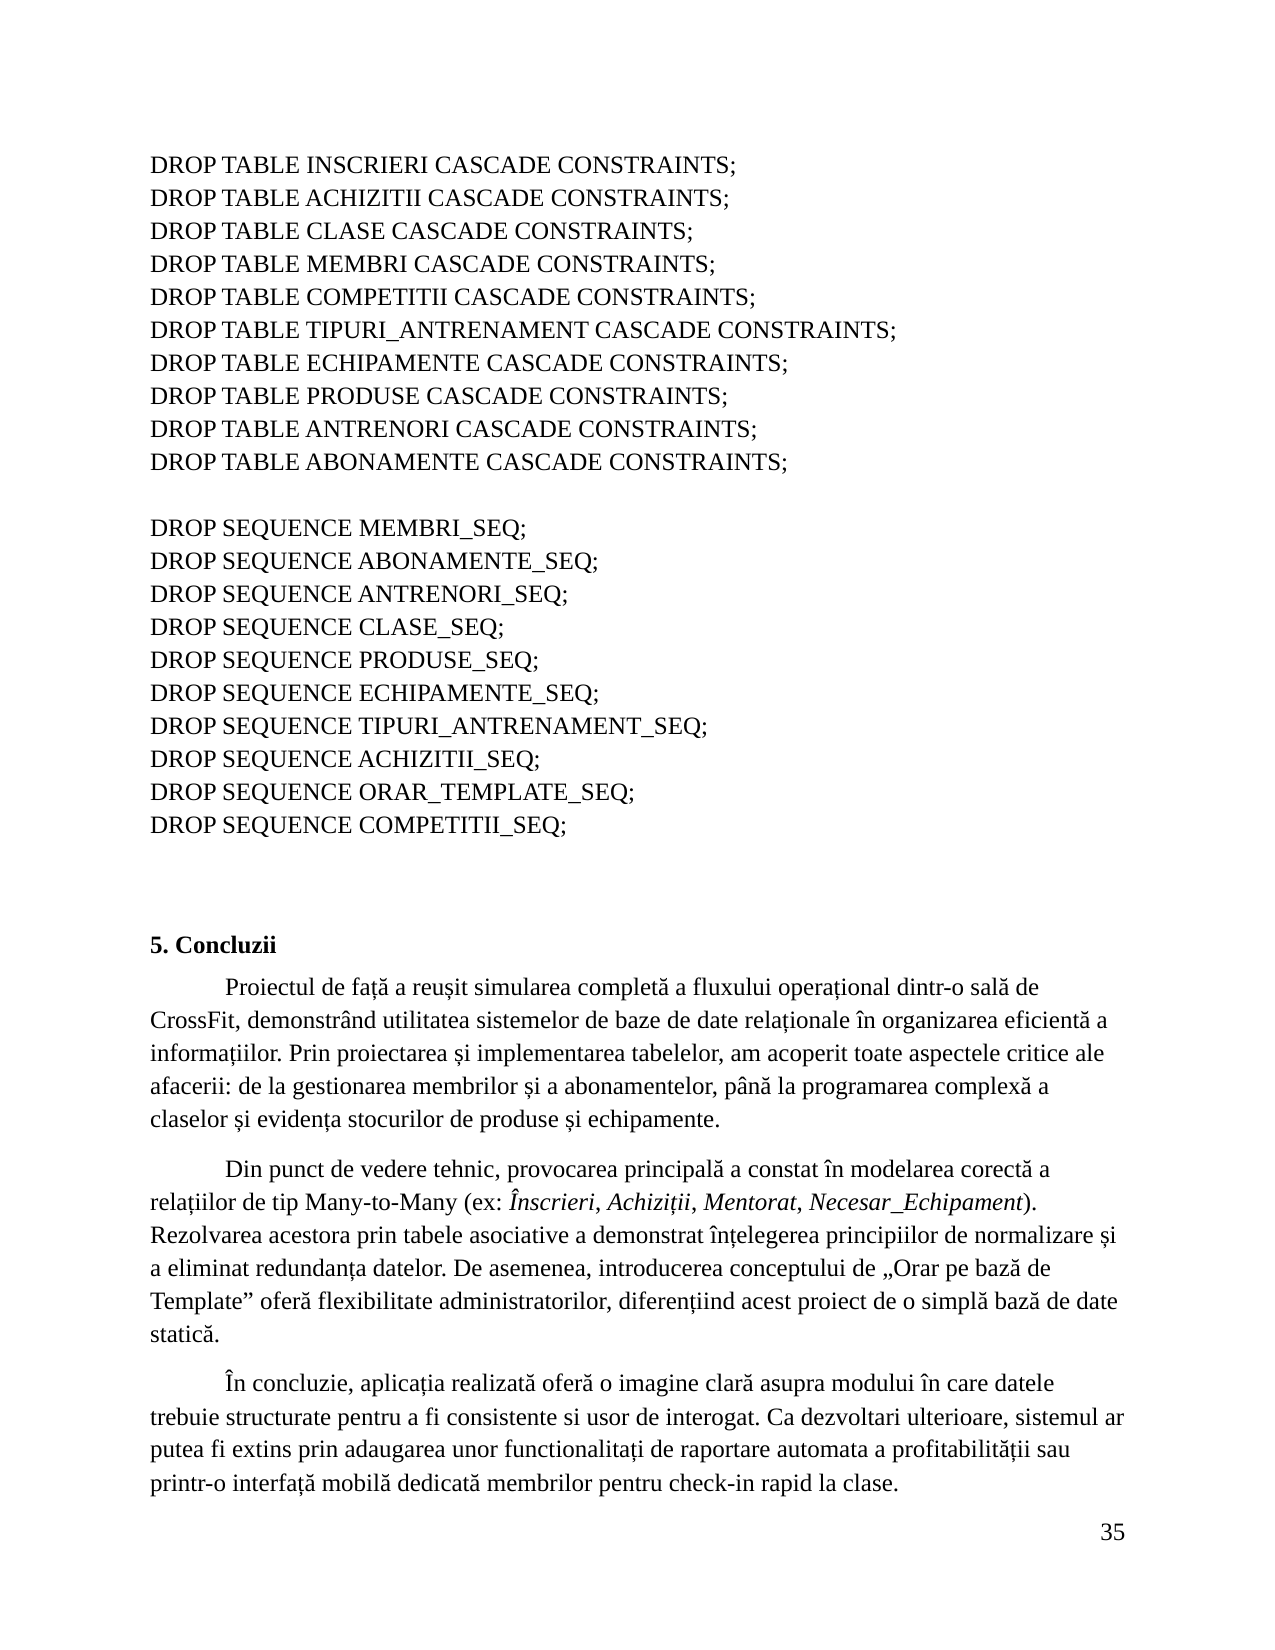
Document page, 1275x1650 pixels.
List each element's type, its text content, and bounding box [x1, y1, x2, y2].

text DROP TABLE INSCRIERI CASCADE CONSTRAINTS; DROP TABLE ACHIZITII CASCADE CONSTRAINTS; DROP TABLE CLASE CASCADE CONSTRAINTS; DROP TABLE MEMBRI CASCADE CONSTRAINTS; DROP TABLE COMPETITII CASCADE CONSTRAINTS; DROP TABLE TIPURI_ANTRENAMENT CASCADE CONSTRAINTS; DROP TABLE ECHIPAMENTE CASCADE CONSTRAINTS; DROP TABLE PRODUSE CASCADE CONSTRAINTS; DROP TABLE ANTRENORI CASCADE CONSTRAINTS; DROP TABLE ABONAMENTE CASCADE CONSTRAINTS; DROP SEQUENCE MEMBRI_SEQ; DROP SEQUENCE ABONAMENTE_SEQ; DROP SEQUENCE ANTRENORI_SEQ; DROP SEQUENCE CLASE_SEQ; DROP SEQUENCE PRODUSE_SEQ; DROP SEQUENCE ECHIPAMENTE_SEQ; DROP SEQUENCE TIPURI_ANTRENAMENT_SEQ; DROP SEQUENCE ACHIZITII_SEQ; DROP SEQUENCE ORAR_TEMPLATE_SEQ; DROP SEQUENCE COMPETITII_SEQ; [150, 150, 1125, 839]
text În concluzie, aplicația realizată oferă o imagine clară asupra modului în care datele trebuie structurate pentru a fi consistente si usor de interogat. Ca dezvoltari ulterioare, sistemul ar putea fi extins prin adaugarea unor functionalitați de raportare automata a profitabilității sau printr-o interfață mobilă dedicată membrilor pentru check-in rapid la clase. [150, 1368, 1125, 1496]
subtitle 5. Concluzii [150, 931, 1125, 959]
text Din punct de vedere tehnic, provocarea principală a constat în modelarea corectă a relațiilor de tip Many-to-Many (ex: Înscrieri, Achiziții, Mentorat, Necesar_Echipament). Rezolvarea acestora prin tabele asociative a demonstrat înțelegerea principiilor de normalizare și a eliminat redundanța datelor. De asemenea, introducerea conceptului de „Orar pe bază de Template” oferă flexibilitate administratorilor, diferențiind acest proiect de o simplă bază de date statică. [150, 1154, 1125, 1348]
text Proiectul de față a reușit simularea completă a fluxului operațional dintr-o sală de CrossFit, demonstrând utilitatea sistemelor de baze de date relaționale în organizarea eficientă a informațiilor. Prin proiectarea și implementarea tabelelor, am acoperit toate aspectele critice ale afacerii: de la gestionarea membrilor și a abonamentelor, până la programarea complexă a claselor și evidența stocurilor de produse și echipamente. [150, 972, 1125, 1133]
